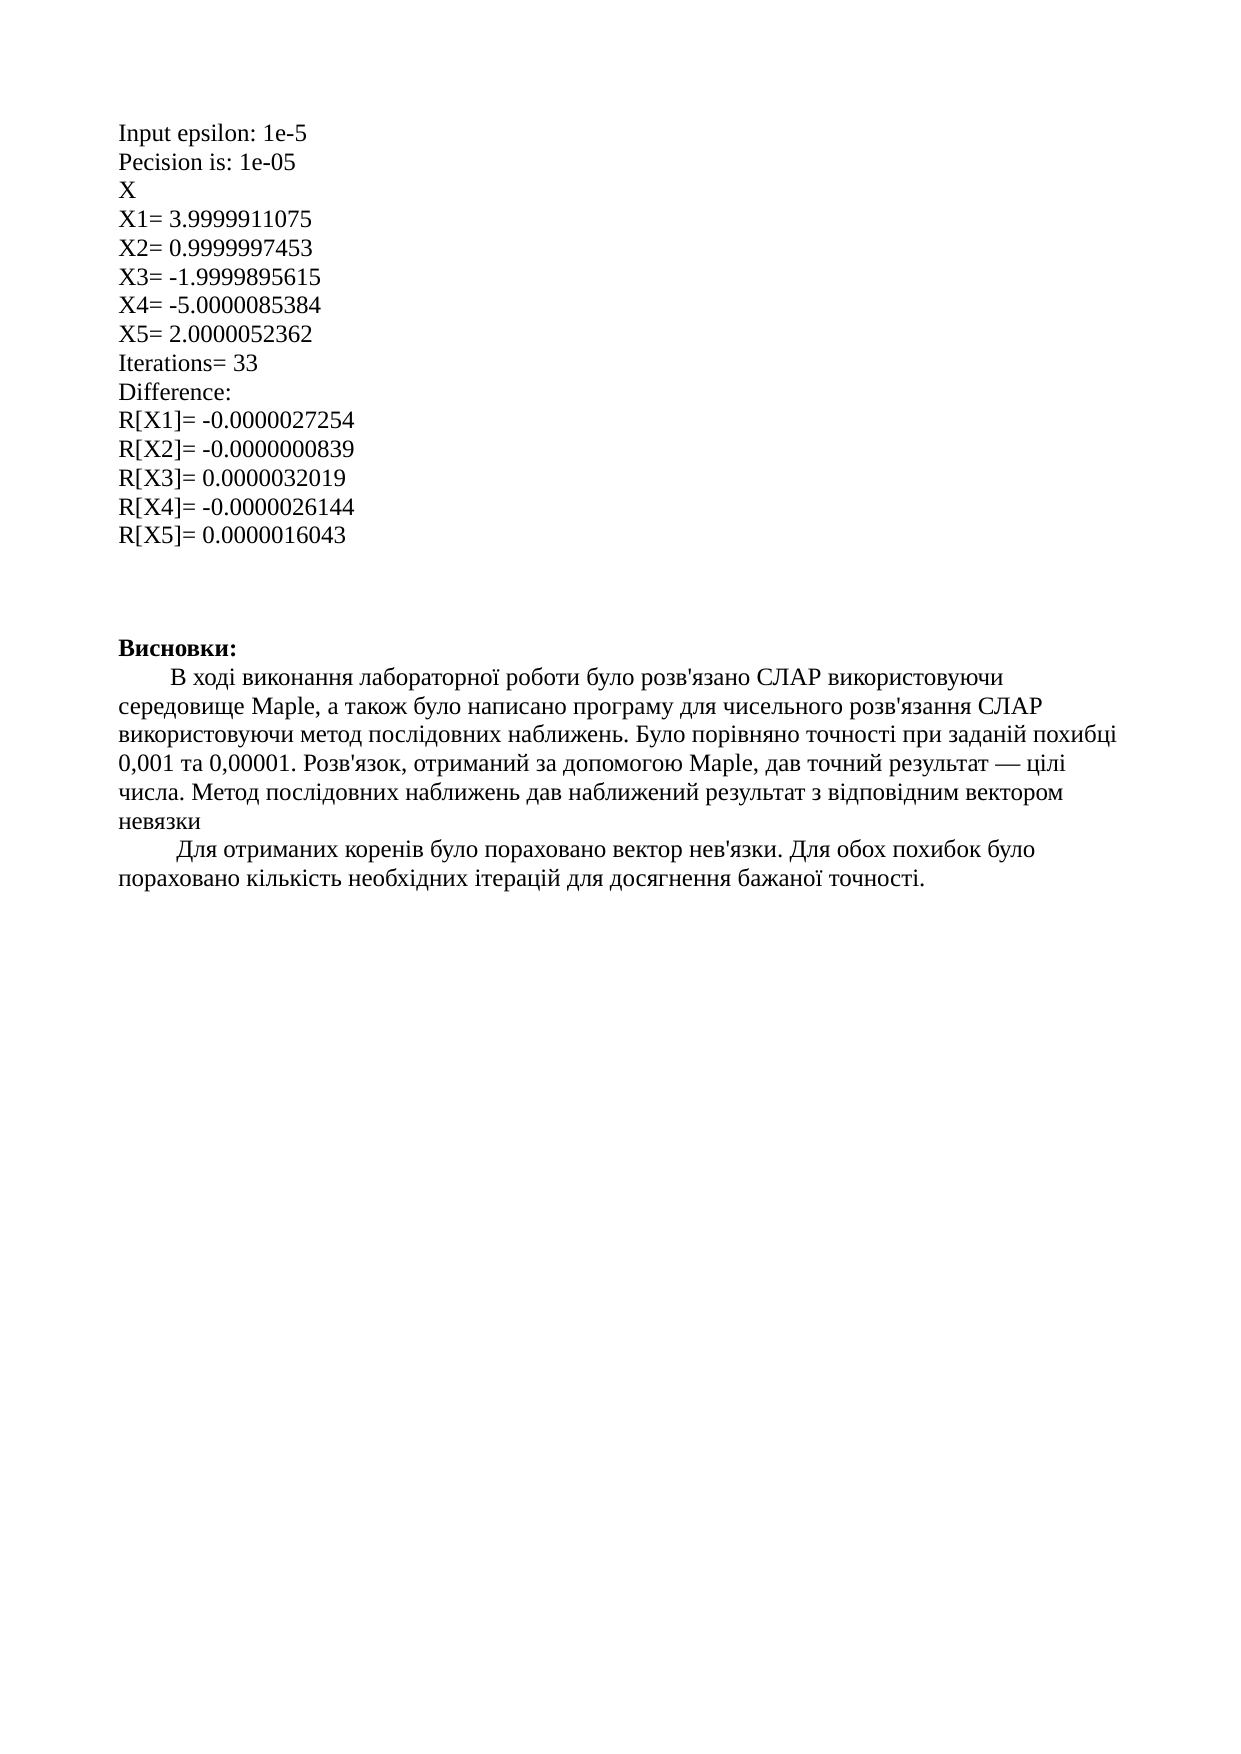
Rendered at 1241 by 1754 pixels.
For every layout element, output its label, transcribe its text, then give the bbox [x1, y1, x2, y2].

text Input epsilon: 1e-5 Pecision is: 1e-05 X X1= 3.9999911075 X2= 0.9999997453 X3= -1.9999895615 X4= -5.0000085384 X5= 2.0000052362 Iterations= 33 Difference: R[X1]= -0.0000027254 R[X2]= -0.0000000839 R[X3]= 0.0000032019 R[X4]= -0.0000026144 R[X5]= 0.0000016043 [118, 118, 1122, 578]
text Висновки: [118, 633, 1122, 662]
text Для отриманих коренів було пораховано вектор нев'язки. Для обох похибок було пораховано кількість необхідних ітерацій для досягнення бажаної точності. [118, 834, 1122, 892]
text В ході виконання лабораторної роботи було розв'язано СЛАР використовуючи середовище Maple, а також було написано програму для чисельного розв'язання СЛАР використовуючи метод послідовних наближень. Було порівняно точності при заданій похибці 0,001 та 0,00001. Розв'язок, отриманий за допомогою Maple, дав точний результат — цілі числа. Метод послідовних наближень дав наближений результат з відповідним вектором невязки [118, 662, 1122, 834]
